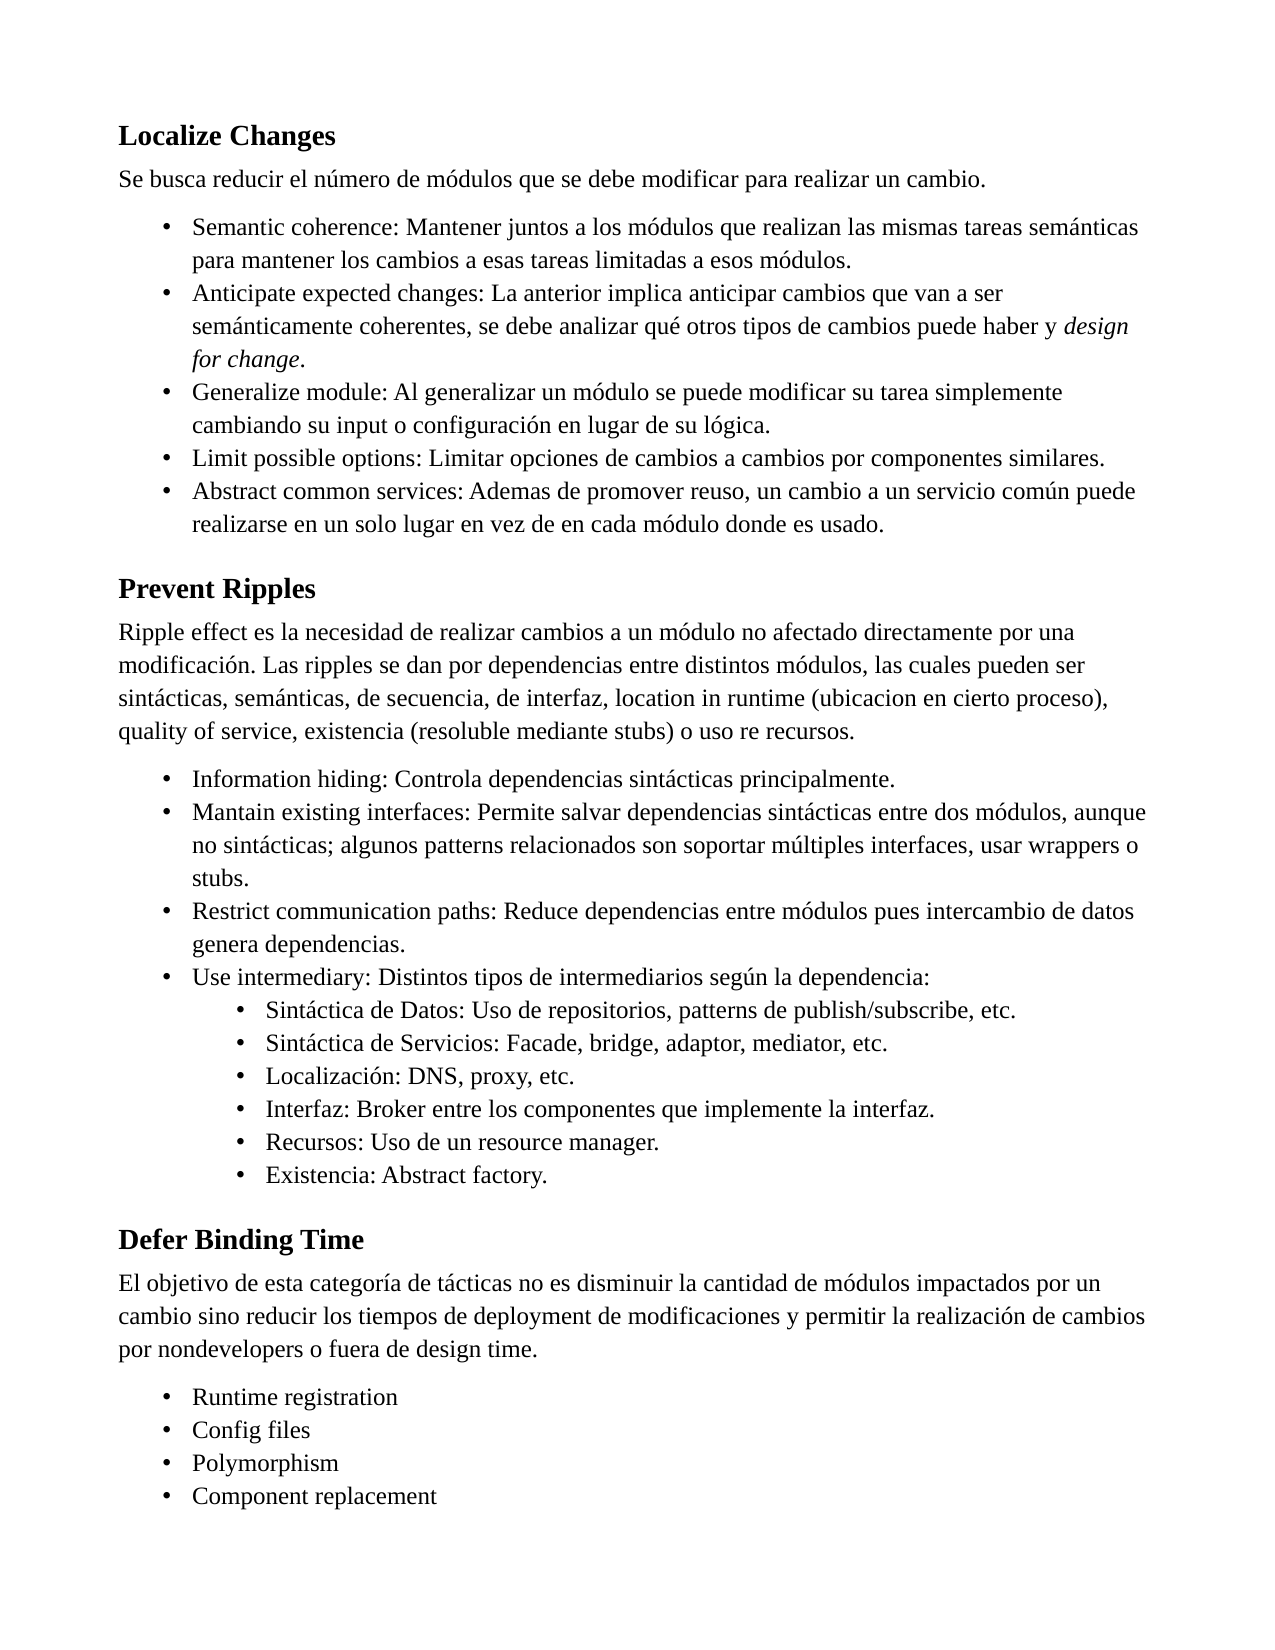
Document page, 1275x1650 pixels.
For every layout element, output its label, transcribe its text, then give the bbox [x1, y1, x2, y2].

list Generalize module: Al generalizar un módulo se puede modificar su tarea simplemente cambiando su input o configuración en lugar de su lógica. [162, 377, 1157, 439]
list Information hiding: Controla dependencias sintácticas principalmente. [162, 764, 1157, 793]
list Interfaz: Broker entre los componentes que implemente la interfaz. [236, 1094, 1157, 1123]
list Anticipate expected changes: La anterior implica anticipar cambios que van a ser semánticamente coherentes, se debe analizar qué otros tipos de cambios puede haber y design for change. [162, 278, 1157, 373]
list Localización: DNS, proxy, etc. [236, 1061, 1157, 1090]
list Config files [162, 1415, 1157, 1444]
list Semantic coherence: Mantener juntos a los módulos que realizan las mismas tareas semánticas para mantener los cambios a esas tareas limitadas a esos módulos. [162, 212, 1157, 273]
list Component replacement [162, 1481, 1157, 1510]
list Runtime registration [162, 1382, 1157, 1411]
subtitle Prevent Ripples [118, 571, 1157, 605]
list Sintáctica de Datos: Uso de repositorios, patterns de publish/subscribe, etc. [236, 995, 1157, 1024]
list Limit possible options: Limitar opciones de cambios a cambios por componentes similares. [162, 443, 1157, 472]
list Recursos: Uso de un resource manager. [236, 1127, 1157, 1156]
list Restrict communication paths: Reduce dependencias entre módulos pues intercambio de datos genera dependencias. [162, 896, 1157, 958]
text El objetivo de esta categoría de tácticas no es disminuir la cantidad de módulos impactados por un cambio sino reducir los tiempos de deployment de modificaciones y permitir la realización de cambios por nondevelopers o fuera de design time. [118, 1268, 1157, 1363]
list Abstract common services: Ademas de promover reuso, un cambio a un servicio común puede realizarse en un solo lugar en vez de en cada módulo donde es usado. [162, 476, 1157, 538]
list Mantain existing interfaces: Permite salvar dependencias sintácticas entre dos módulos, aunque no sintácticas; algunos patterns relacionados son soportar múltiples interfaces, usar wrappers o stubs. [162, 797, 1157, 892]
list Polymorphism [162, 1448, 1157, 1477]
subtitle Localize Changes [118, 118, 1157, 152]
subtitle Defer Binding Time [118, 1222, 1157, 1256]
text Ripple effect es la necesidad de realizar cambios a un módulo no afectado directamente por una modificación. Las ripples se dan por dependencias entre distintos módulos, las cuales pueden ser sintácticas, semánticas, de secuencia, de interfaz, location in runtime (ubicacion en cierto proceso), quality of service, existencia (resoluble mediante stubs) o uso re recursos. [118, 617, 1157, 745]
list Use intermediary: Distintos tipos de intermediarios según la dependencia: [162, 962, 1157, 991]
list Sintáctica de Servicios: Facade, bridge, adaptor, mediator, etc. [236, 1028, 1157, 1057]
text Se busca reducir el número de módulos que se debe modificar para realizar un cambio. [118, 164, 1157, 193]
list Existencia: Abstract factory. [236, 1160, 1157, 1189]
